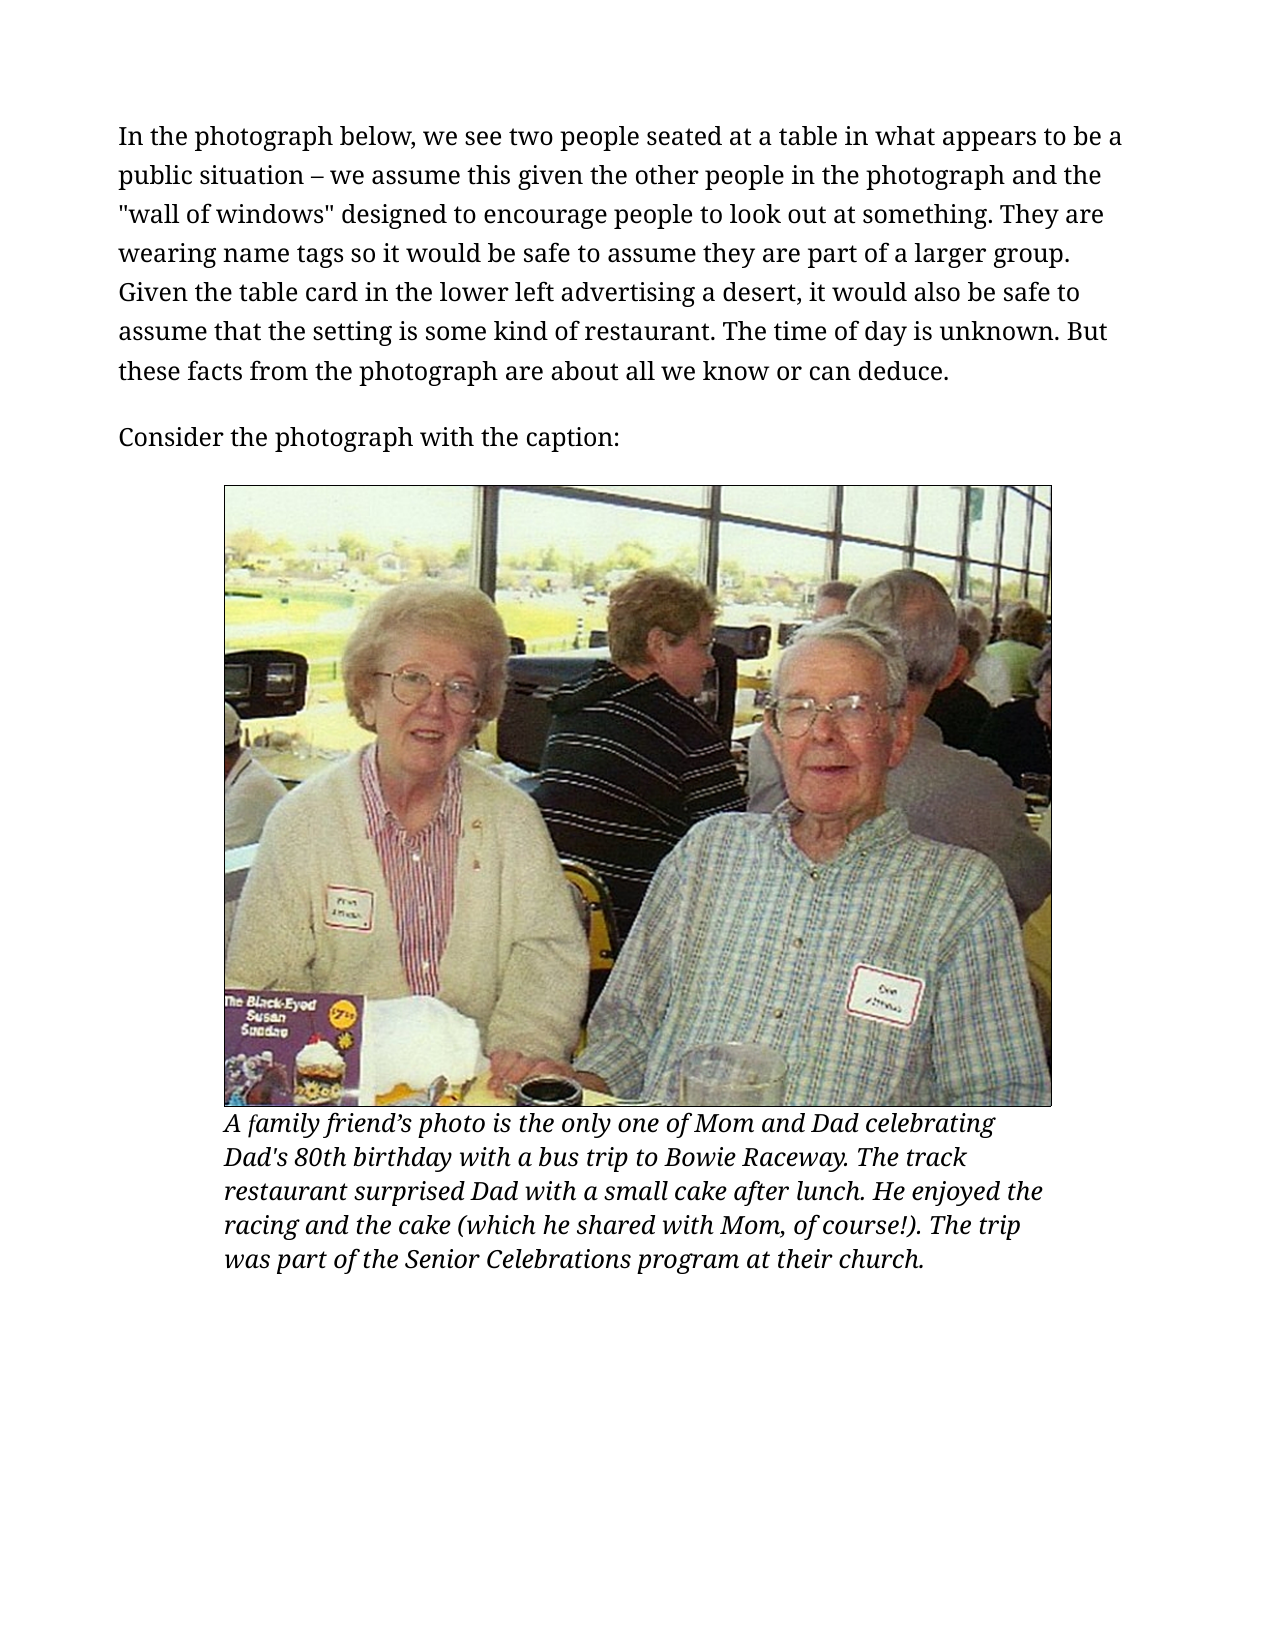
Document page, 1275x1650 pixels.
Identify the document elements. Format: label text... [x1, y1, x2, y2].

text Consider the photograph with the caption: [118, 419, 1157, 453]
text In the photograph below, we see two people seated at a table in what appears to be a public situation – we assume this given the other people in the photograph and the "wall of windows" designed to encourage people to look out at something. They are wearing name tags so it would be safe to assume they are part of a larger group. Given the table card in the lower left advertising a desert, it would also be safe to assume that the setting is some kind of restaurant. The time of day is unknown. But these facts from the photograph are about all we know or can deduce. [118, 118, 1144, 387]
text A family friend’s photo is the only one of Mom and Dad celebrating Dad's 80th birthday with a bus trip to Bowie Raceway. The track restaurant surprised Dad with a small cake after lunch. He enjoyed the racing and the cake (which he shared with Mom, of course!). The trip was part of the Senior Celebrations program at their church. [224, 1107, 1051, 1276]
picture [225, 486, 1051, 1106]
